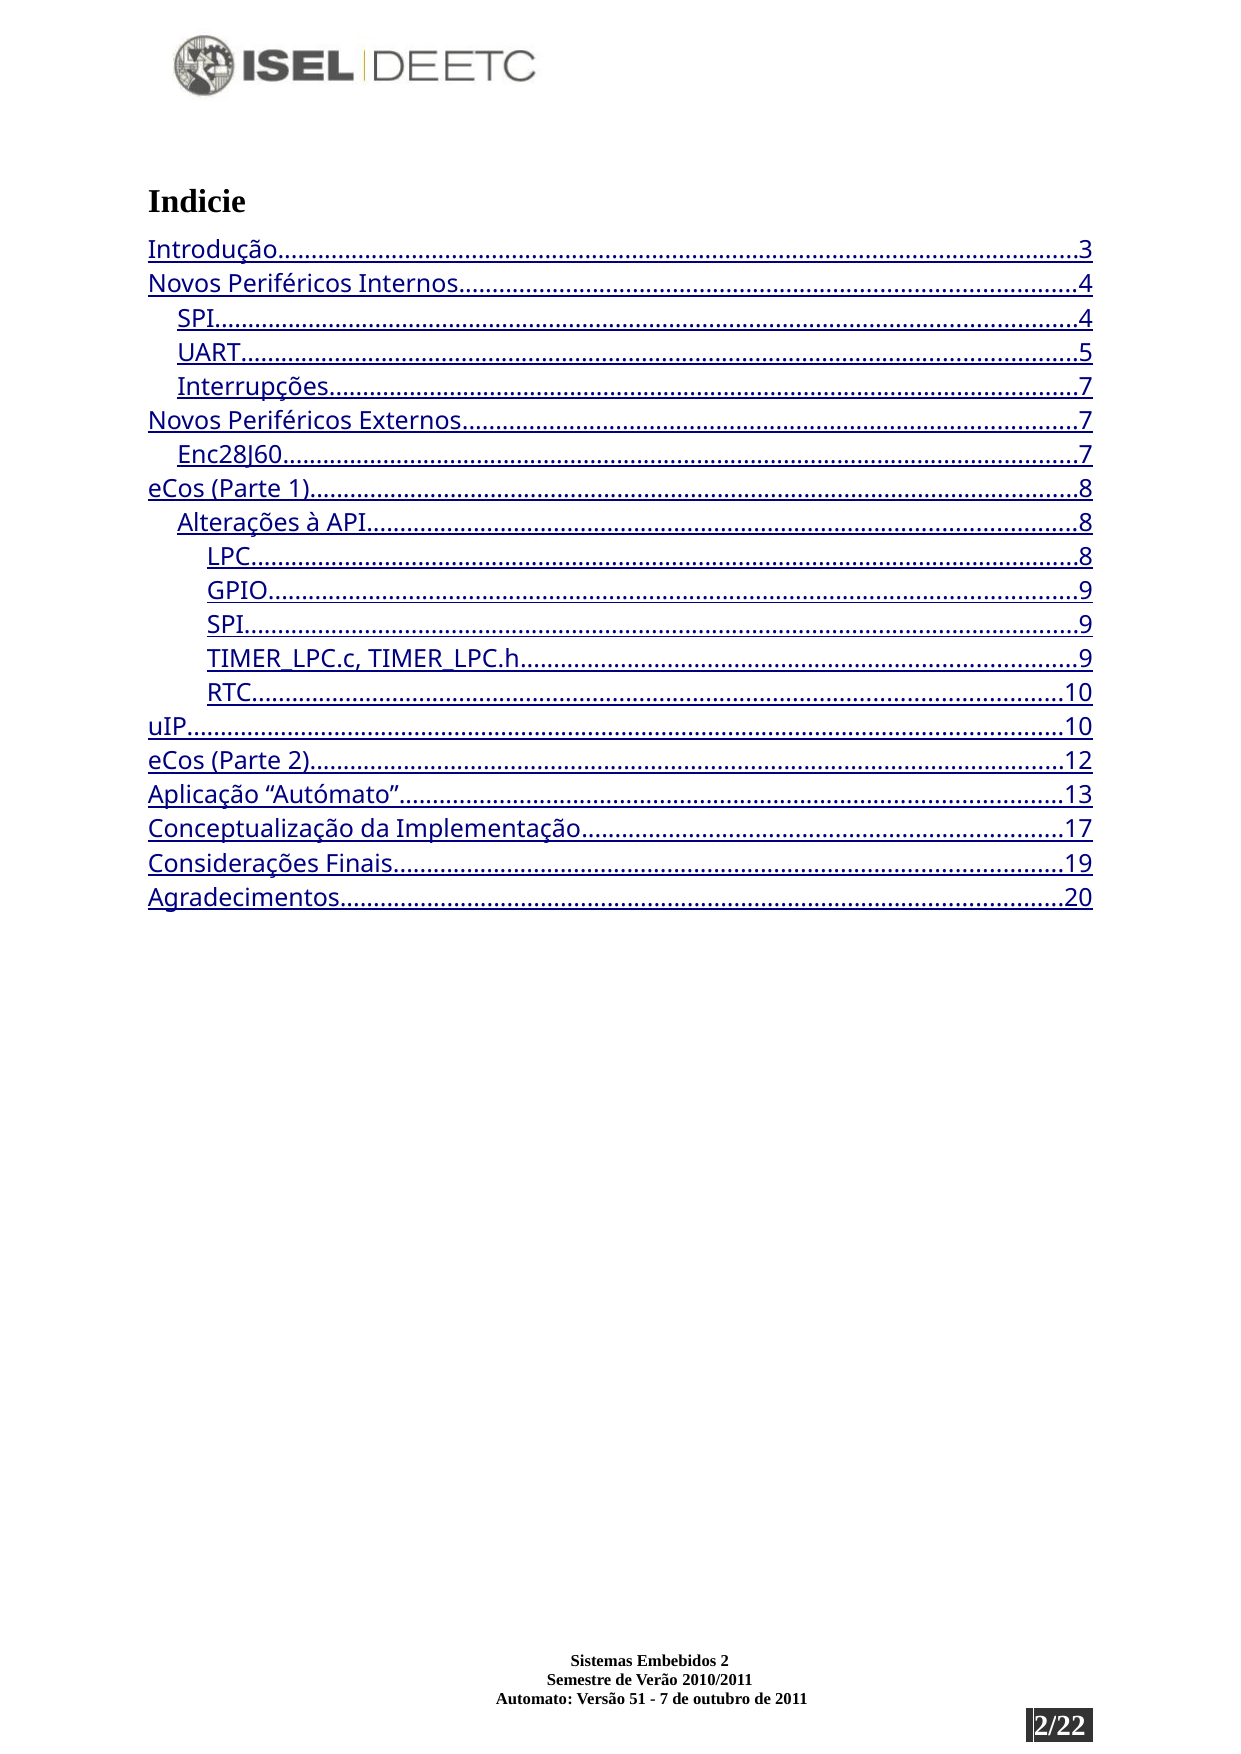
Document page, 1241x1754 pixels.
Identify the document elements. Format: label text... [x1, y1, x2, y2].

text Agradecimentos 20 [148, 879, 1093, 908]
text Enc28J60 7 [177, 436, 1093, 465]
text Interrupções 7 [177, 368, 1093, 397]
text [207, 569, 1093, 573]
text Introdução 3 [148, 232, 1093, 261]
text TIMER_LPC.c, TIMER_LPC.h 9 [207, 641, 1093, 670]
text SPI 9 [207, 607, 1093, 636]
text RTC 10 [207, 675, 1093, 704]
text Novos Periféricos Internos 4 [148, 266, 1093, 295]
text Considerações Finais 19 [148, 845, 1093, 874]
text [207, 637, 1093, 641]
text [207, 603, 1093, 607]
text UART 5 [177, 334, 1093, 363]
text [177, 467, 1093, 471]
text Aplicação “Autómato” 13 [148, 777, 1093, 806]
text eCos (Parte 1) 8 [148, 471, 1093, 499]
text uIP 10 [148, 709, 1093, 738]
text Conceptualização da Implementação 17 [148, 811, 1093, 840]
text eCos (Parte 2) 12 [148, 743, 1093, 772]
text Novos Periféricos Externos 7 [148, 402, 1093, 431]
picture [164, 20, 566, 121]
text GPIO 9 [207, 573, 1093, 602]
text Alterações à API 8 [177, 504, 1093, 533]
text [177, 535, 1093, 539]
text LPC 8 [207, 539, 1093, 567]
subtitle Indicie [148, 181, 1093, 219]
text SPI 4 [177, 300, 1093, 329]
